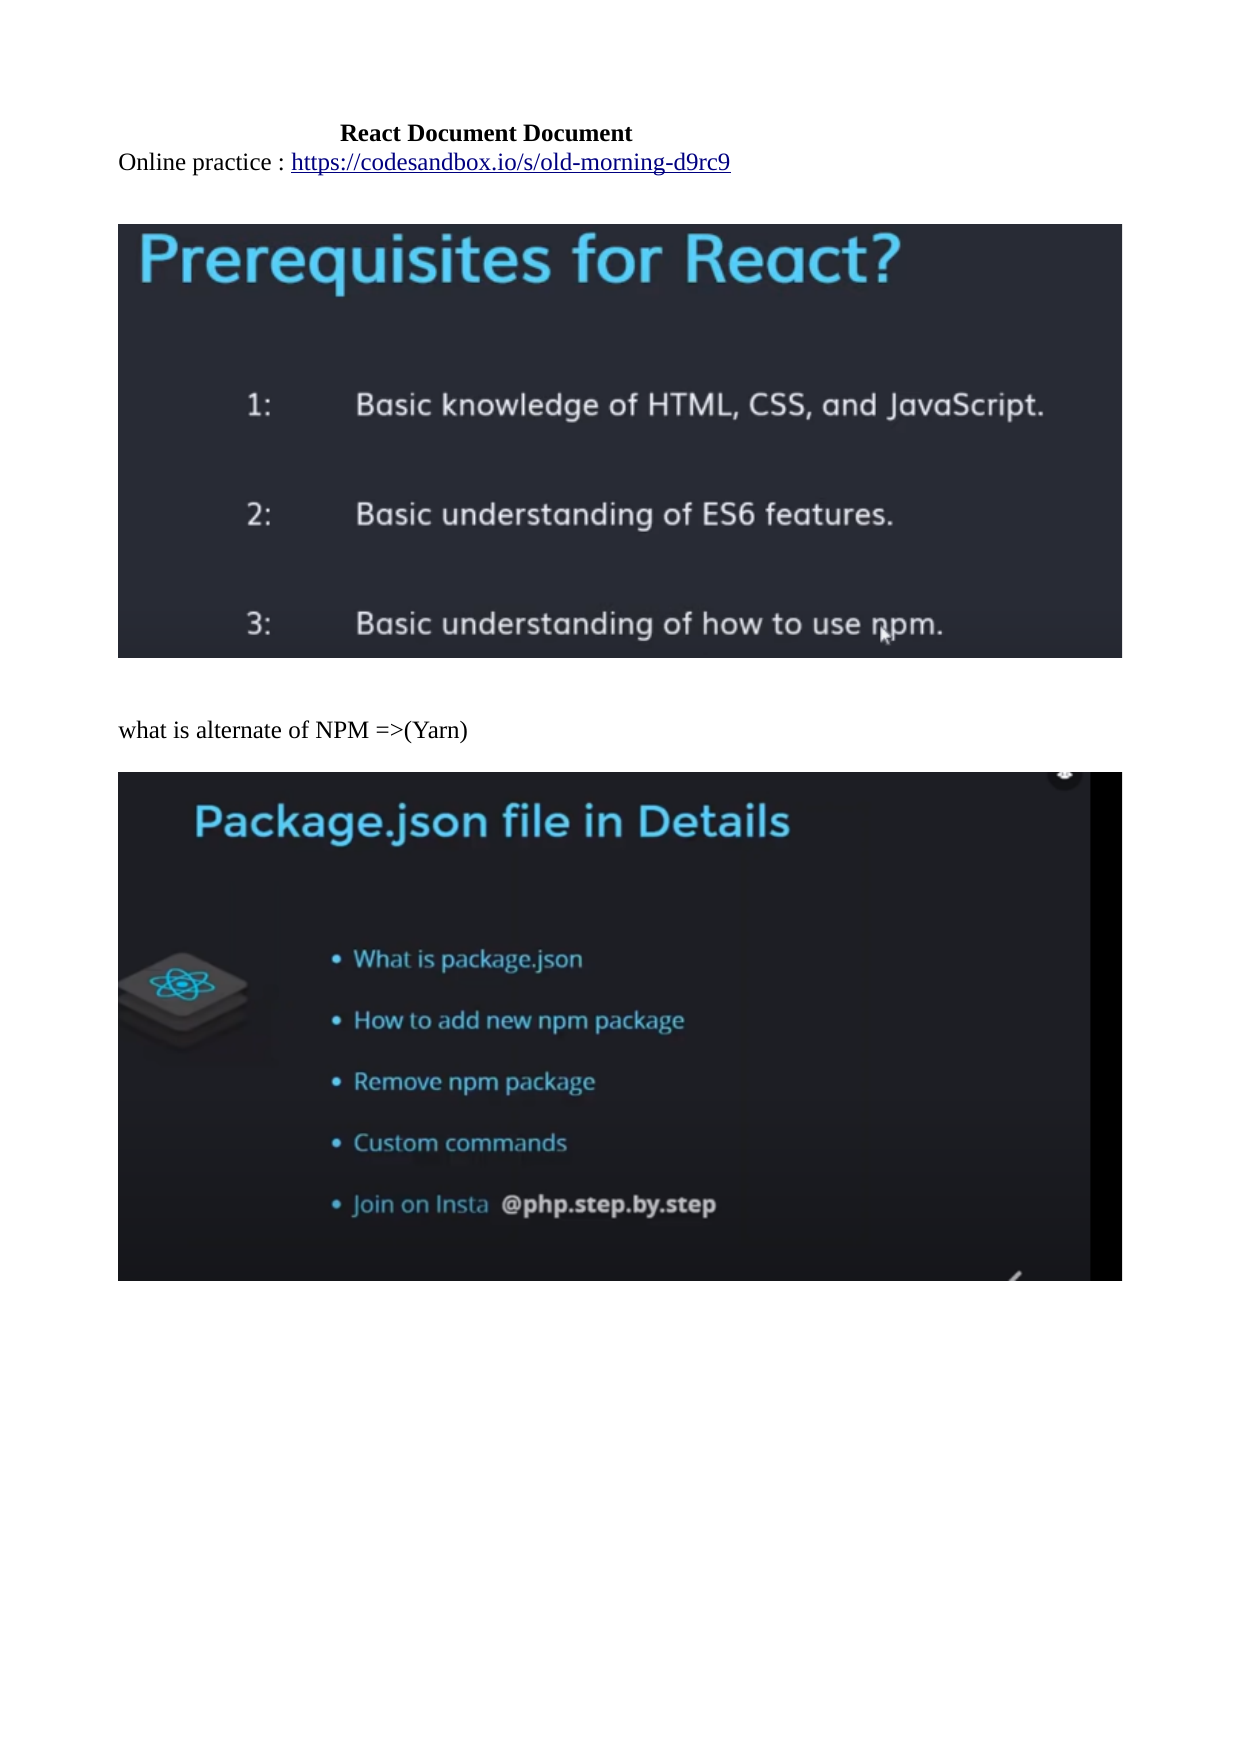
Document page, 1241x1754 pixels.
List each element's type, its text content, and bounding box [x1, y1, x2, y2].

text React Document Document [118, 118, 1122, 147]
text what is alternate of NPM =>(Yarn) [118, 715, 1122, 744]
picture [118, 772, 1123, 1281]
text Online practice : https://codesandbox.io/s/old-morning-d9rc9 [118, 147, 1122, 176]
picture [118, 224, 1123, 658]
